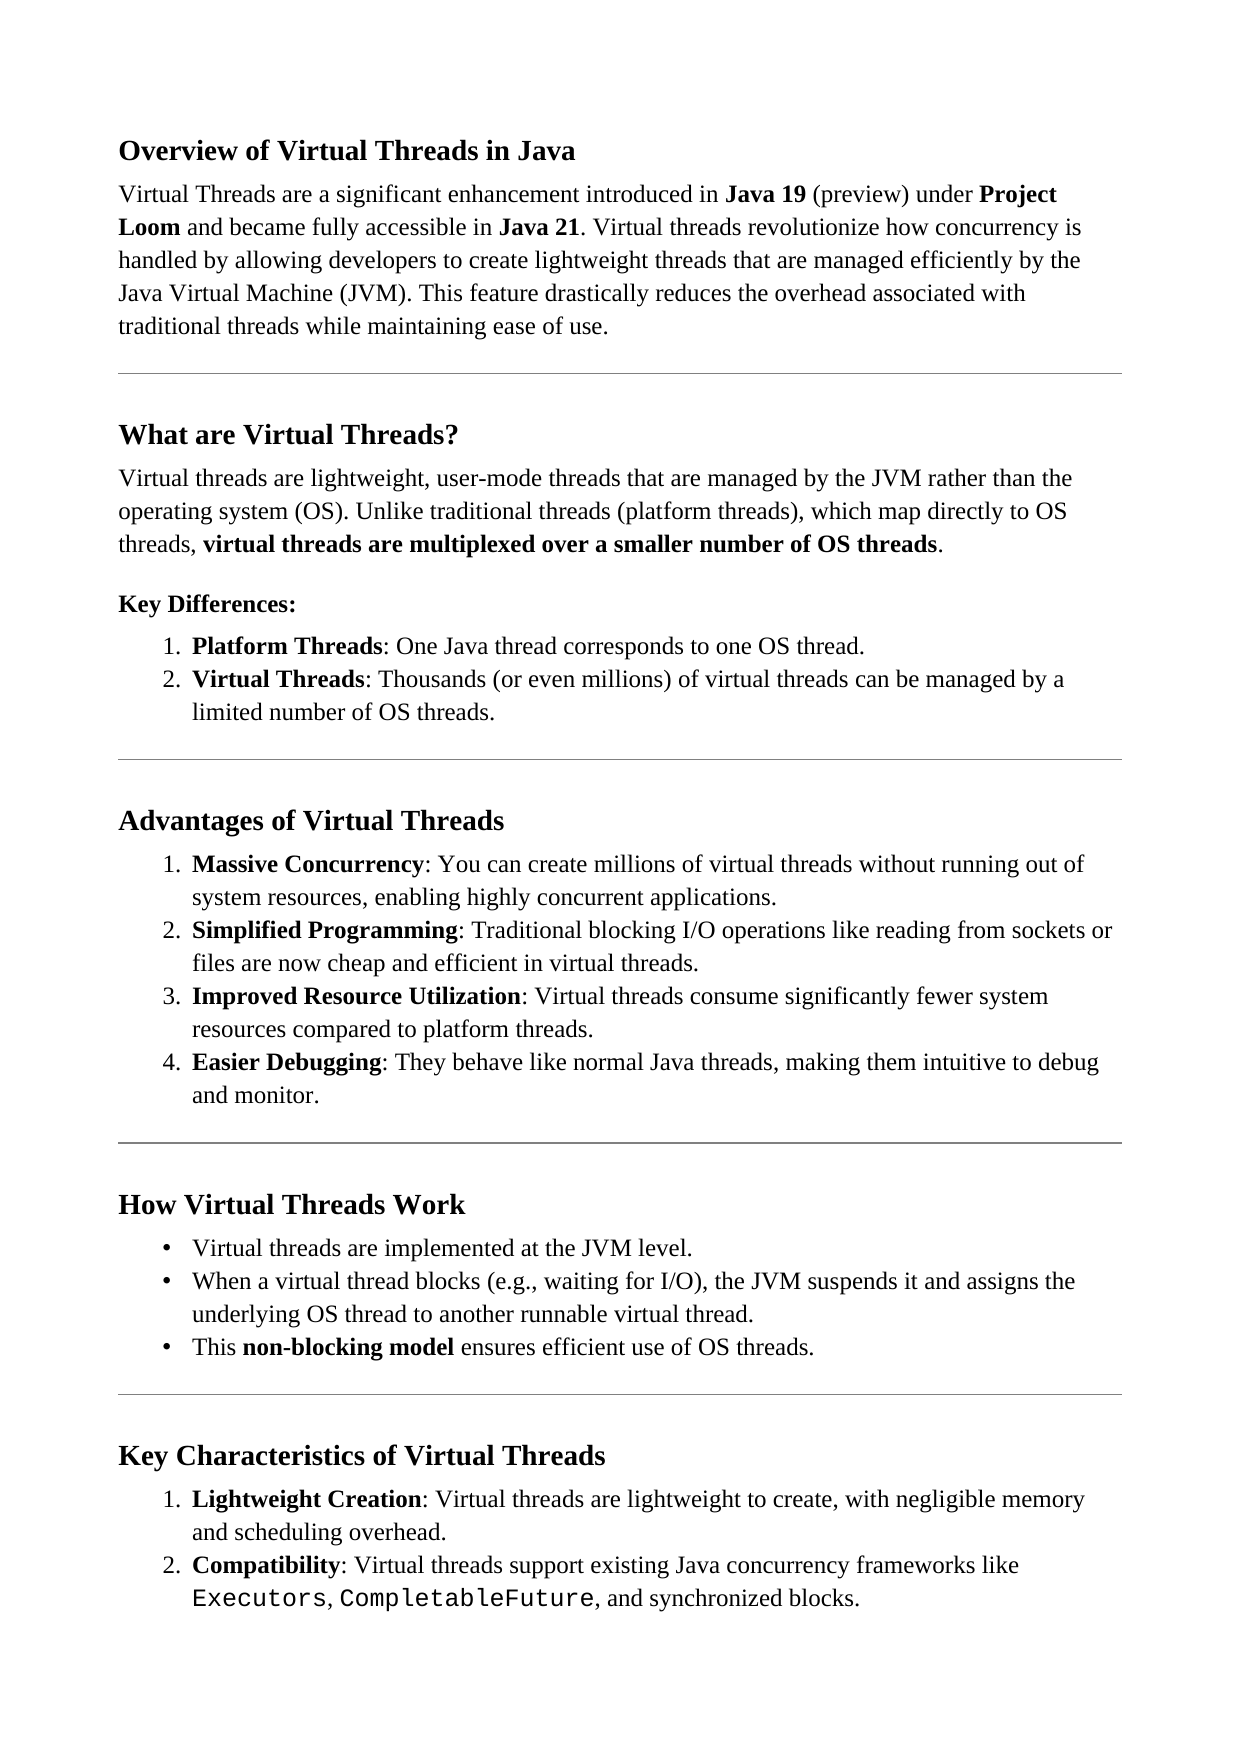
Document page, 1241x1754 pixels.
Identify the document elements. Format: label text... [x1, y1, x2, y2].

list Platform Threads: One Java thread corresponds to one OS thread. [162, 631, 1122, 659]
text Virtual Threads are a significant enhancement introduced in Java 19 (preview) under Project Loom and became fully accessible in Java 21. Virtual threads revolutionize how concurrency is handled by allowing developers to create lightweight threads that are managed efficiently by the Java Virtual Machine (JVM). This feature drastically reduces the overhead associated with traditional threads while maintaining ease of use. [118, 179, 1122, 339]
subtitle Key Differences: [118, 589, 1122, 618]
subtitle Overview of Virtual Threads in Java [118, 133, 1122, 166]
list Virtual Threads: Thousands (or even millions) of virtual threads can be managed by a limited number of OS threads. [162, 664, 1122, 726]
text Virtual threads are lightweight, user-mode threads that are managed by the JVM rather than the operating system (OS). Unlike traditional threads (platform threads), which map directly to OS threads, virtual threads are multiplexed over a smaller number of OS threads. [118, 463, 1122, 558]
list This non-blocking model ensures efficient use of OS threads. [162, 1332, 1122, 1361]
subtitle Advantages of Virtual Threads [118, 803, 1122, 837]
list Massive Concurrency: You can create millions of virtual threads without running out of system resources, enabling highly concurrent applications. [162, 849, 1122, 911]
subtitle What are Virtual Threads? [118, 417, 1122, 451]
subtitle How Virtual Threads Work [118, 1187, 1122, 1220]
list When a virtual thread blocks (e.g., waiting for I/O), the JVM suspends it and assigns the underlying OS thread to another runnable virtual thread. [162, 1266, 1122, 1328]
list Virtual threads are implemented at the JVM level. [162, 1233, 1122, 1262]
list Easier Debugging: They behave like normal Java threads, making them intuitive to debug and monitor. [162, 1047, 1122, 1109]
list Simplified Programming: Traditional blocking I/O operations like reading from sockets or files are now cheap and efficient in virtual threads. [162, 915, 1122, 977]
list Improved Resource Utilization: Virtual threads consume significantly fewer system resources compared to platform threads. [162, 981, 1122, 1043]
subtitle Key Characteristics of Virtual Threads [118, 1438, 1122, 1472]
list Lightweight Creation: Virtual threads are lightweight to create, with negligible memory and scheduling overhead. [162, 1484, 1122, 1546]
list Compatibility: Virtual threads support existing Java concurrency frameworks like Executors, CompletableFuture, and synchronized blocks. [162, 1551, 1122, 1614]
